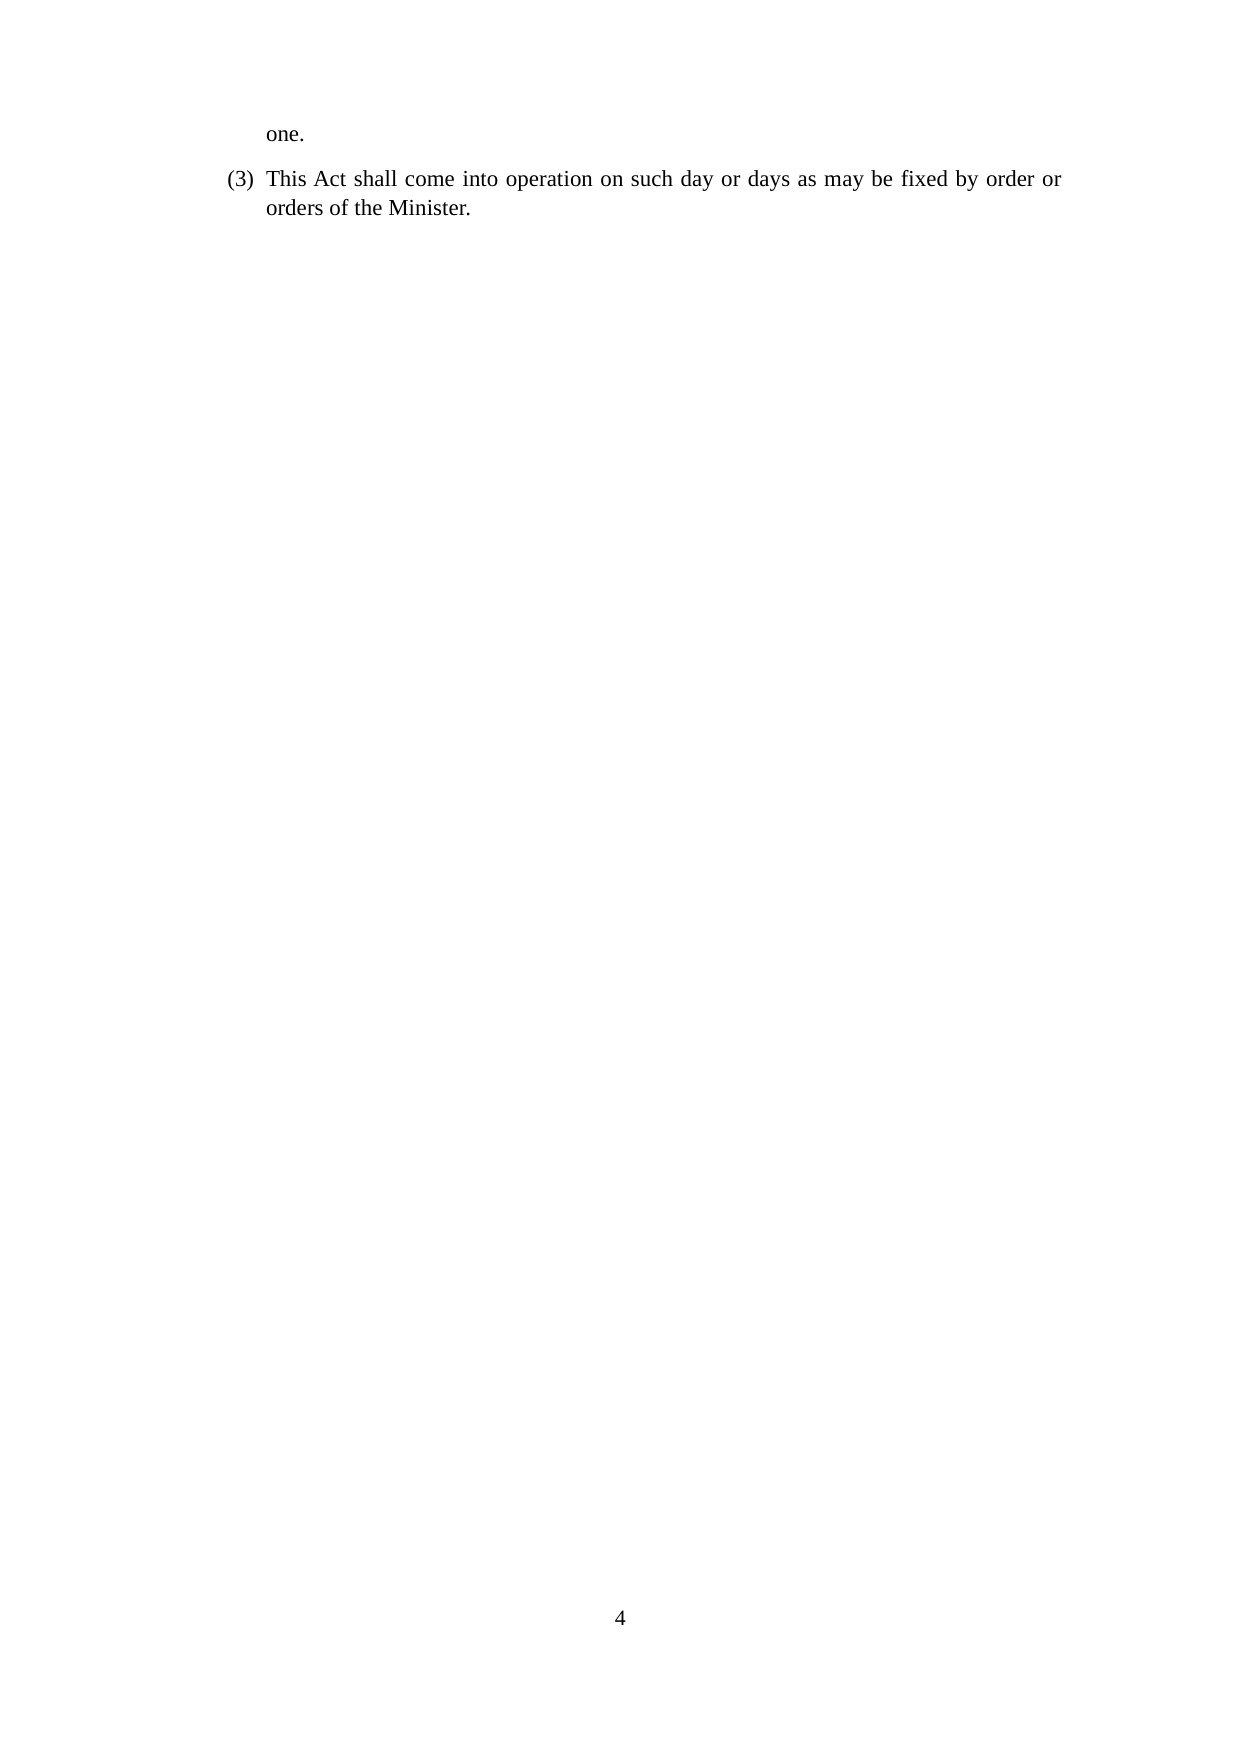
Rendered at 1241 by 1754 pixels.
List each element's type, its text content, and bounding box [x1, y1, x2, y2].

text one. [177, 118, 1063, 148]
text (3) This Act shall come into operation on such day or days as may be fixed by order or orders of the Minister. [177, 162, 1063, 221]
